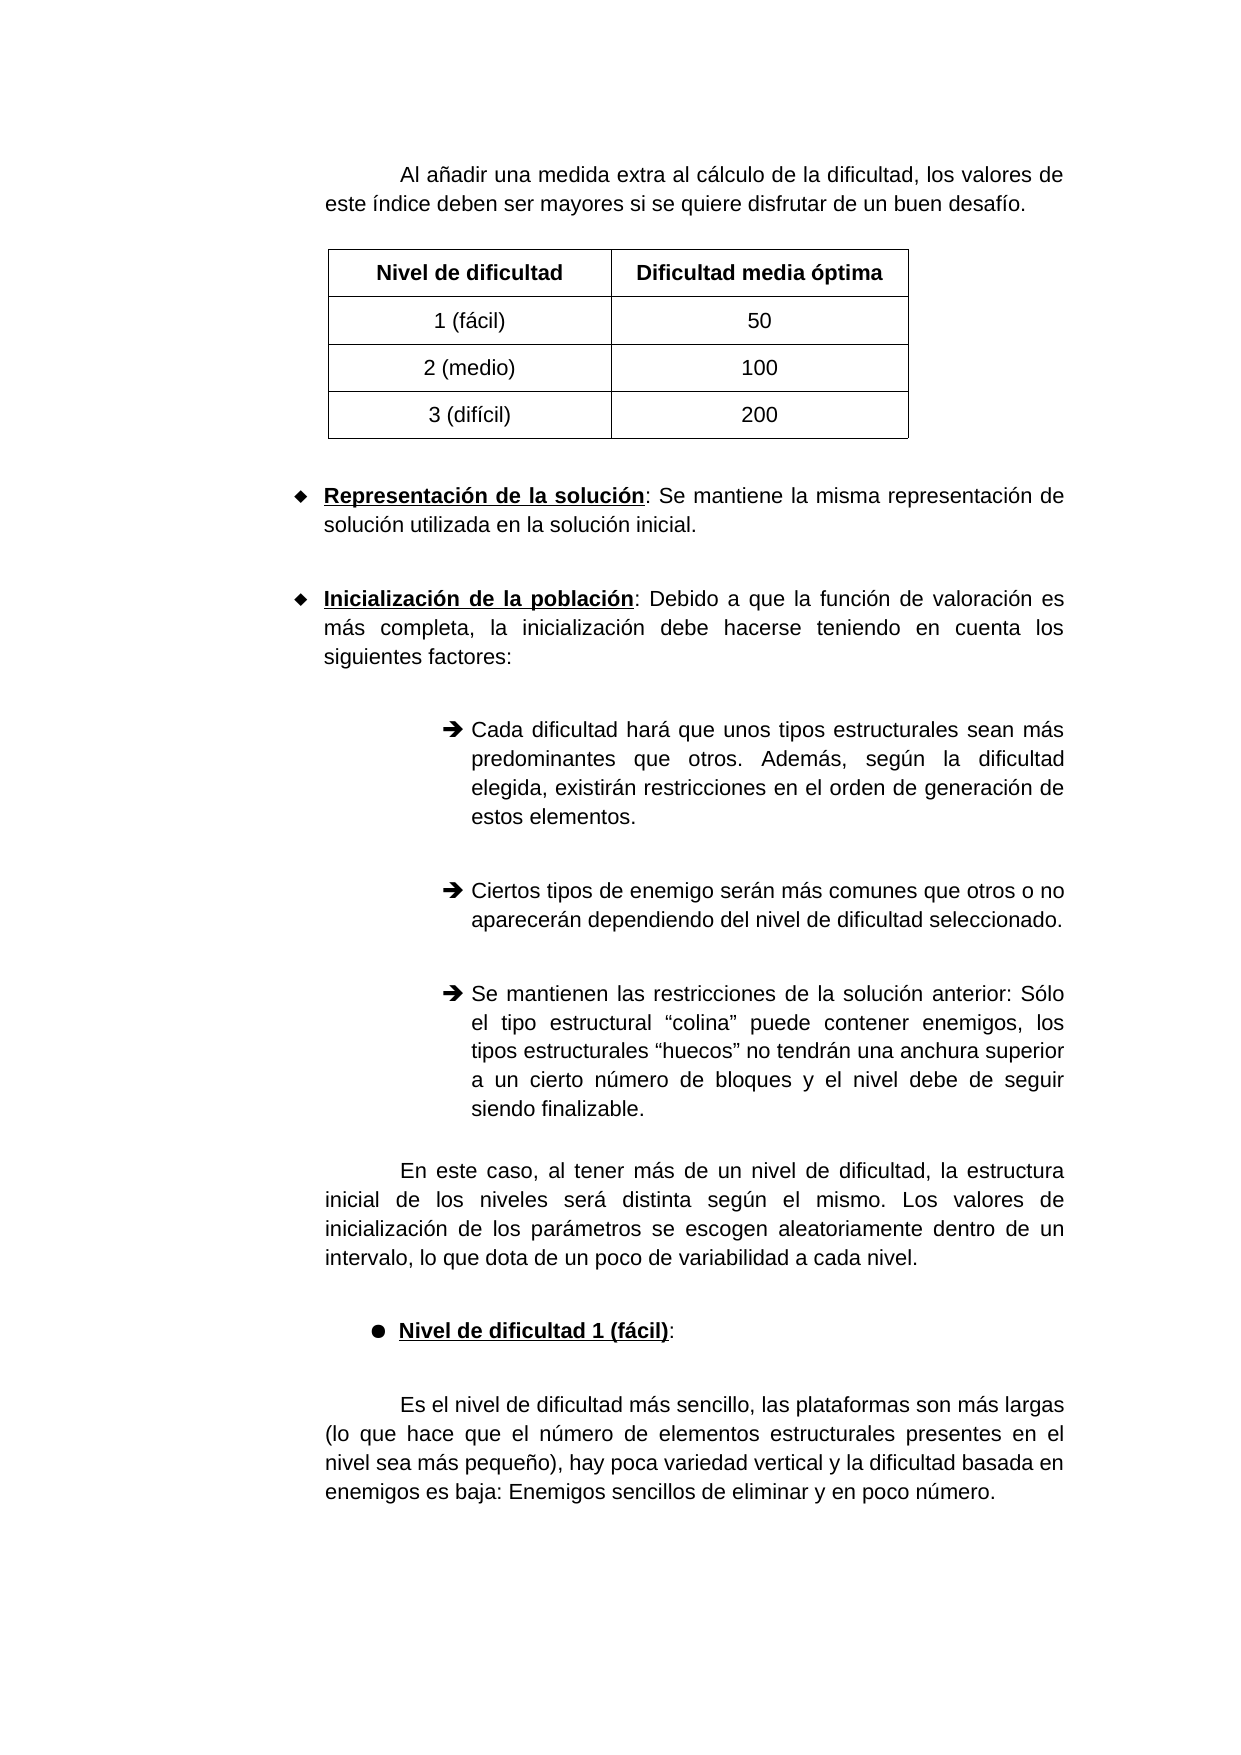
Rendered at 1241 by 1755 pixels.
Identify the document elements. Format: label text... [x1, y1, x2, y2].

list Nivel de dificultad 1 (fácil): [369, 1318, 1065, 1343]
text En este caso, al tener más de un nivel de dificultad, la estructura inicial de los niveles será distinta según el mismo. Los valores de inicialización de los parámetros se escogen aleatoriamente dentro de un intervalo, lo que dota de un poco de variabilidad a cada nivel. [325, 1157, 1065, 1269]
table_header Nivel de dificultad [329, 250, 611, 296]
list Representación de la solución: Se mantiene la misma representación de solución utilizada en la solución inicial. [294, 483, 1065, 537]
text Es el nivel de dificultad más sencillo, las plataformas son más largas (lo que hace que el número de elementos estructurales presentes en el nivel sea más pequeño), hay poca variedad vertical y la dificultad basada en enemigos es baja: Enemigos sencillos de eliminar y en poco número. [325, 1392, 1065, 1504]
list Cada dificultad hará que unos tipos estructurales sean más predominantes que otros. Además, según la dificultad elegida, existirán restricciones en el orden de generación de estos elementos. [441, 717, 1065, 829]
table_cell 1 (fácil) [329, 297, 611, 344]
table_cell 100 [612, 345, 908, 391]
list Inicialización de la población: Debido a que la función de valoración es más completa, la inicialización debe hacerse teniendo en cuenta los siguientes factores: [294, 586, 1065, 669]
table_cell 3 (difícil) [329, 392, 611, 438]
list Se mantienen las restricciones de la solución anterior: Sólo el tipo estructural “colina” puede contener enemigos, los tipos estructurales “huecos” no tendrán una anchura superior a un cierto número de bloques y el nivel debe de seguir siendo finalizable. [441, 981, 1065, 1122]
table_header Dificultad media óptima [612, 250, 908, 296]
table_cell 50 [612, 297, 908, 344]
table_cell 2 (medio) [329, 345, 611, 391]
table_cell 200 [612, 392, 908, 438]
text Al añadir una medida extra al cálculo de la dificultad, los valores de este índice deben ser mayores si se quiere disfrutar de un buen desafío. [325, 162, 1065, 217]
list Ciertos tipos de enemigo serán más comunes que otros o no aparecerán dependiendo del nivel de dificultad seleccionado. [441, 878, 1065, 932]
